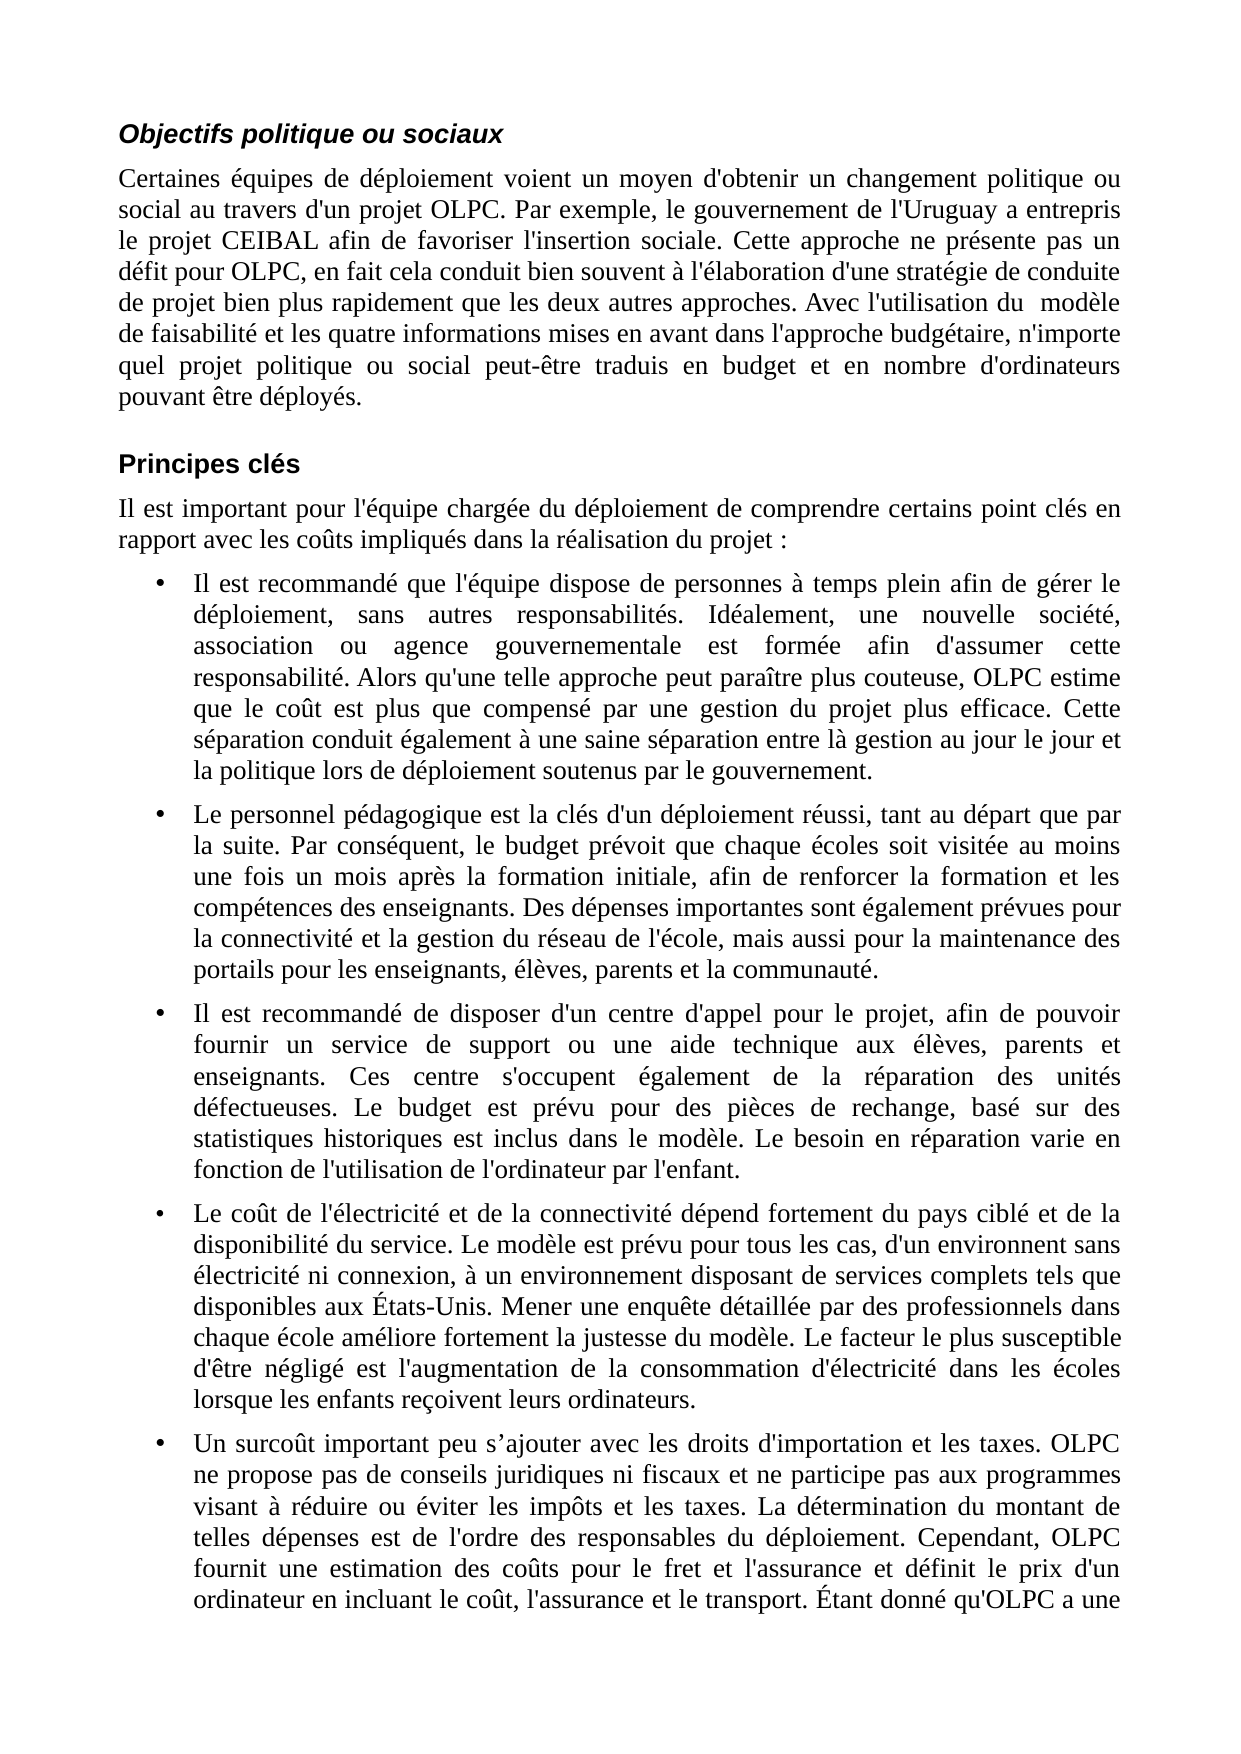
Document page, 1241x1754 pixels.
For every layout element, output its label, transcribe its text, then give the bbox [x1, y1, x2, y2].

text Certaines équipes de déploiement voient un moyen d'obtenir un changement politique ou social au travers d'un projet OLPC. Par exemple, le gouvernement de l'Uruguay a entrepris le projet CEIBAL afin de favoriser l'insertion sociale. Cette approche ne présente pas un défit pour OLPC, en fait cela conduit bien souvent à l'élaboration d'une stratégie de conduite de projet bien plus rapidement que les deux autres approches. Avec l'utilisation du modèle de faisabilité et les quatre informations mises en avant dans l'approche budgétaire, n'importe quel projet politique ou social peut-être traduis en budget et en nombre d'ordinateurs pouvant être déployés. [118, 162, 1122, 411]
list Le personnel pédagogique est la clés d'un déploiement réussi, tant au départ que par la suite. Par conséquent, le budget prévoit que chaque écoles soit visitée au moins une fois un mois après la formation initiale, afin de renforcer la formation et les compétences des enseignants. Des dépenses importantes sont également prévues pour la connectivité et la gestion du réseau de l'école, mais aussi pour la maintenance des portails pour les enseignants, élèves, parents et la communauté. [156, 798, 1122, 985]
text Il est important pour l'équipe chargée du déploiement de comprendre certains point clés en rapport avec les coûts impliqués dans la réalisation du projet : [118, 492, 1122, 554]
list Il est recommandé de disposer d'un centre d'appel pour le projet, afin de pouvoir fournir un service de support ou une aide technique aux élèves, parents et enseignants. Ces centre s'occupent également de la réparation des unités défectueuses. Le budget est prévu pour des pièces de rechange, basé sur des statistiques historiques est inclus dans le modèle. Le besoin en réparation varie en fonction de l'utilisation de l'ordinateur par l'enfant. [156, 997, 1122, 1184]
list Il est recommandé que l'équipe dispose de personnes à temps plein afin de gérer le déploiement, sans autres responsabilités. Idéalement, une nouvelle société, association ou agence gouvernementale est formée afin d'assumer cette responsabilité. Alors qu'une telle approche peut paraître plus couteuse, OLPC estime que le coût est plus que compensé par une gestion du projet plus efficace. Cette séparation conduit également à une saine séparation entre là gestion au jour le jour et la politique lors de déploiement soutenus par le gouvernement. [156, 567, 1122, 785]
list Le coût de l'électricité et de la connectivité dépend fortement du pays ciblé et de la disponibilité du service. Le modèle est prévu pour tous les cas, d'un environnent sans électricité ni connexion, à un environnement disposant de services complets tels que disponibles aux États-Unis. Mener une enquête détaillée par des professionnels dans chaque école améliore fortement la justesse du modèle. Le facteur le plus susceptible d'être négligé est l'augmentation de la consommation d'électricité dans les écoles lorsque les enfants reçoivent leurs ordinateurs. [156, 1197, 1122, 1415]
subtitle Objectifs politique ou sociaux [118, 118, 1122, 149]
subtitle Principes clés [118, 448, 1122, 480]
list Un surcoût important peu s’ajouter avec les droits d'importation et les taxes. OLPC ne propose pas de conseils juridiques ni fiscaux et ne participe pas aux programmes visant à réduire ou éviter les impôts et les taxes. La détermination du montant de telles dépenses est de l'ordre des responsables du déploiement. Cependant, OLPC fournit une estimation des coûts pour le fret et l'assurance et définit le prix d'un ordinateur en incluant le coût, l'assurance et le transport. Étant donné qu'OLPC a une [156, 1427, 1122, 1614]
